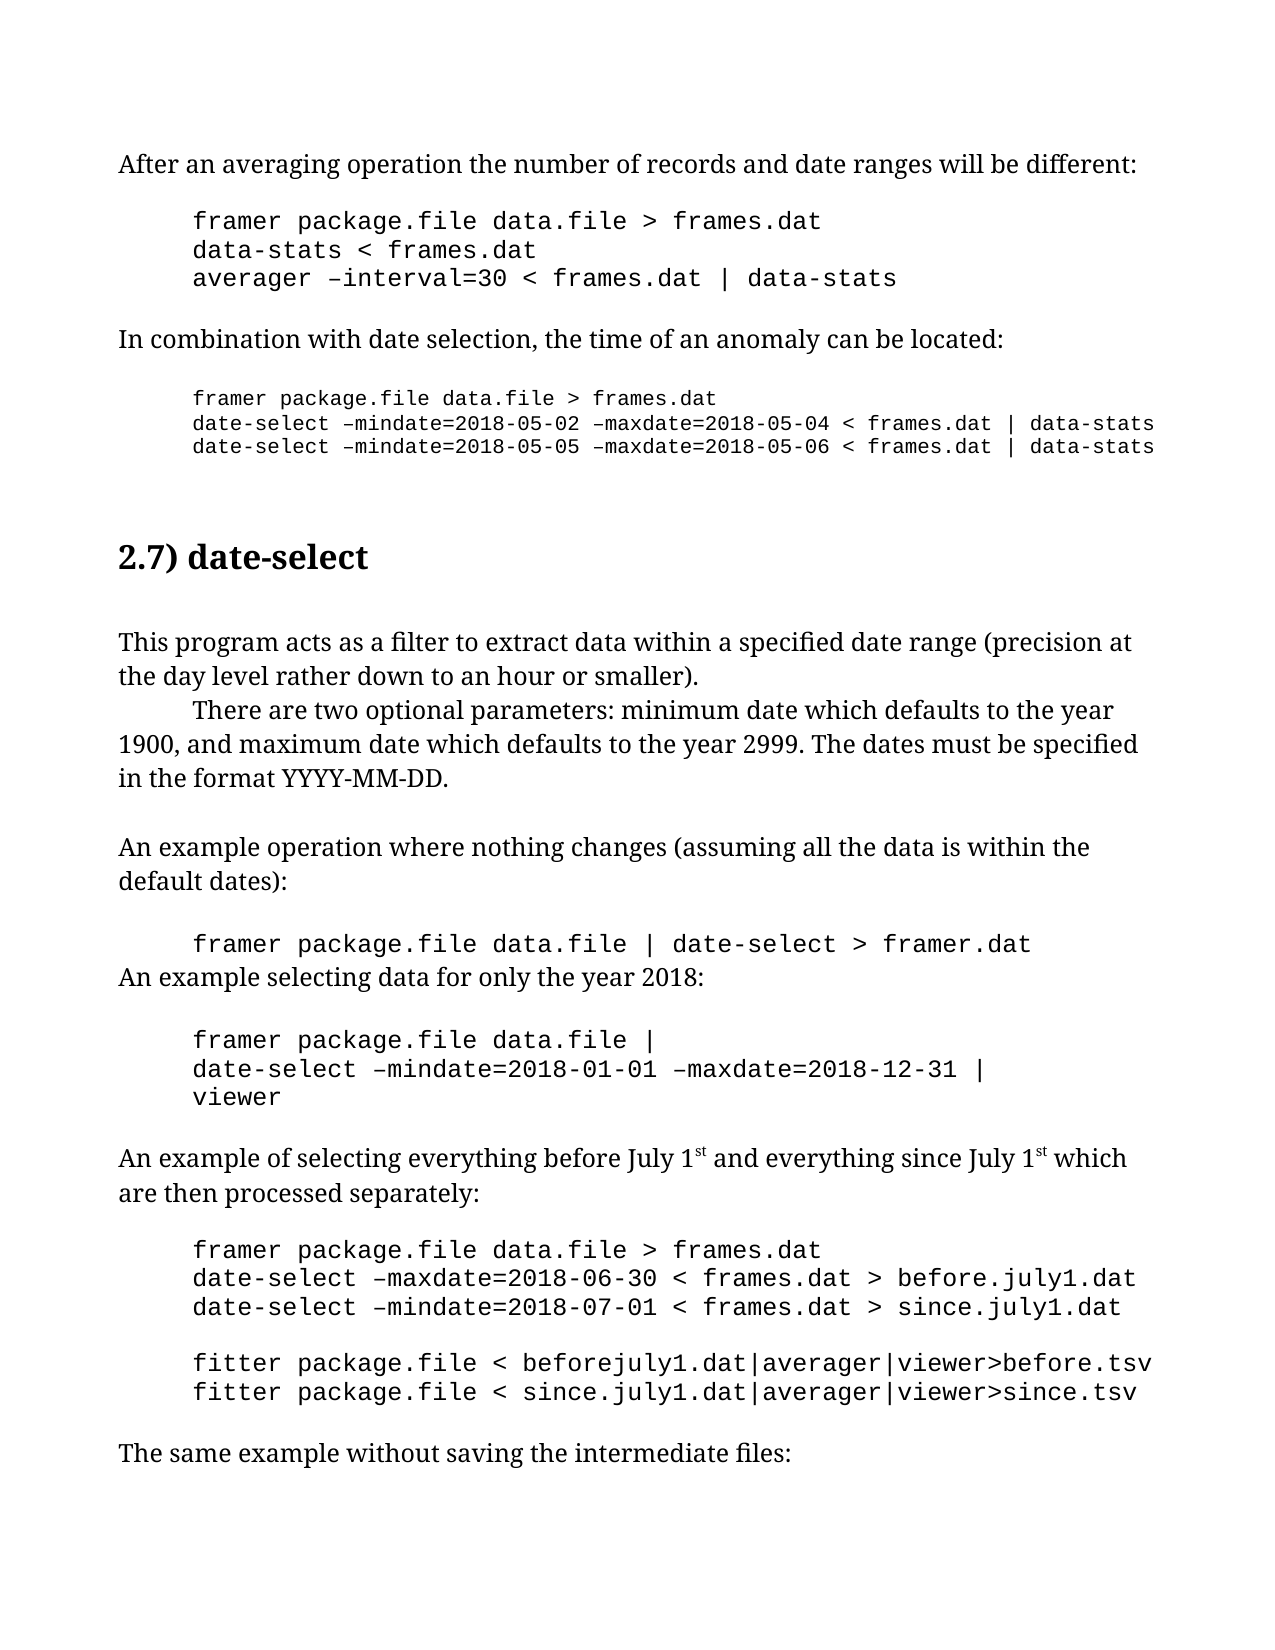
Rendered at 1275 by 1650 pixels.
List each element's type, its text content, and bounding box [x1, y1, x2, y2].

text The same example without saving the intermediate files: [118, 1436, 1157, 1470]
text fitter package.file < beforejuly1.dat|averager|viewer>before.tsv [118, 1351, 1157, 1379]
text An example of selecting everything before July 1st and everything since July 1st which are then processed separately: [118, 1141, 1157, 1209]
text date-select –mindate=2018-05-05 –maxdate=2018-05-06 < frames.dat | data-stats [118, 437, 1157, 460]
text An example operation where nothing changes (assuming all the data is within the default dates): [118, 829, 1157, 897]
text After an averaging operation the number of records and date ranges will be different: [118, 146, 1157, 181]
text data-stats < frames.dat [118, 237, 1157, 266]
text date-select –mindate=2018-01-01 –maxdate=2018-12-31 | [118, 1056, 1157, 1084]
text In combination with date selection, the time of an anomaly can be located: [118, 322, 1157, 356]
text fitter package.file < since.july1.dat|averager|viewer>since.tsv [118, 1379, 1157, 1408]
text averager –interval=30 < frames.dat | data-stats [118, 266, 1157, 294]
text framer package.file data.file | [118, 1028, 1157, 1056]
text framer package.file data.file > frames.dat [118, 1238, 1157, 1266]
text date-select –mindate=2018-07-01 < frames.dat > since.july1.dat [118, 1294, 1157, 1323]
text framer package.file data.file > frames.dat [118, 209, 1157, 237]
text This program acts as a filter to extract data within a specified date range (precision at the day level rather down to an hour or smaller). [118, 625, 1157, 693]
text An example selecting data for only the year 2018: [118, 960, 1157, 994]
text framer package.file data.file | date-select > framer.dat [118, 931, 1157, 960]
text There are two optional parameters: minimum date which defaults to the year 1900, and maximum date which defaults to the year 2999. The dates must be specified in the format YYYY-MM-DD. [118, 693, 1157, 795]
text 2.7) date-select [118, 534, 1157, 579]
text viewer [118, 1084, 1157, 1113]
text date-select –mindate=2018-05-02 –maxdate=2018-05-04 < frames.dat | data-stats [118, 413, 1157, 437]
text date-select –maxdate=2018-06-30 < frames.dat > before.july1.dat [118, 1266, 1157, 1294]
text framer package.file data.file > frames.dat [118, 384, 1157, 413]
